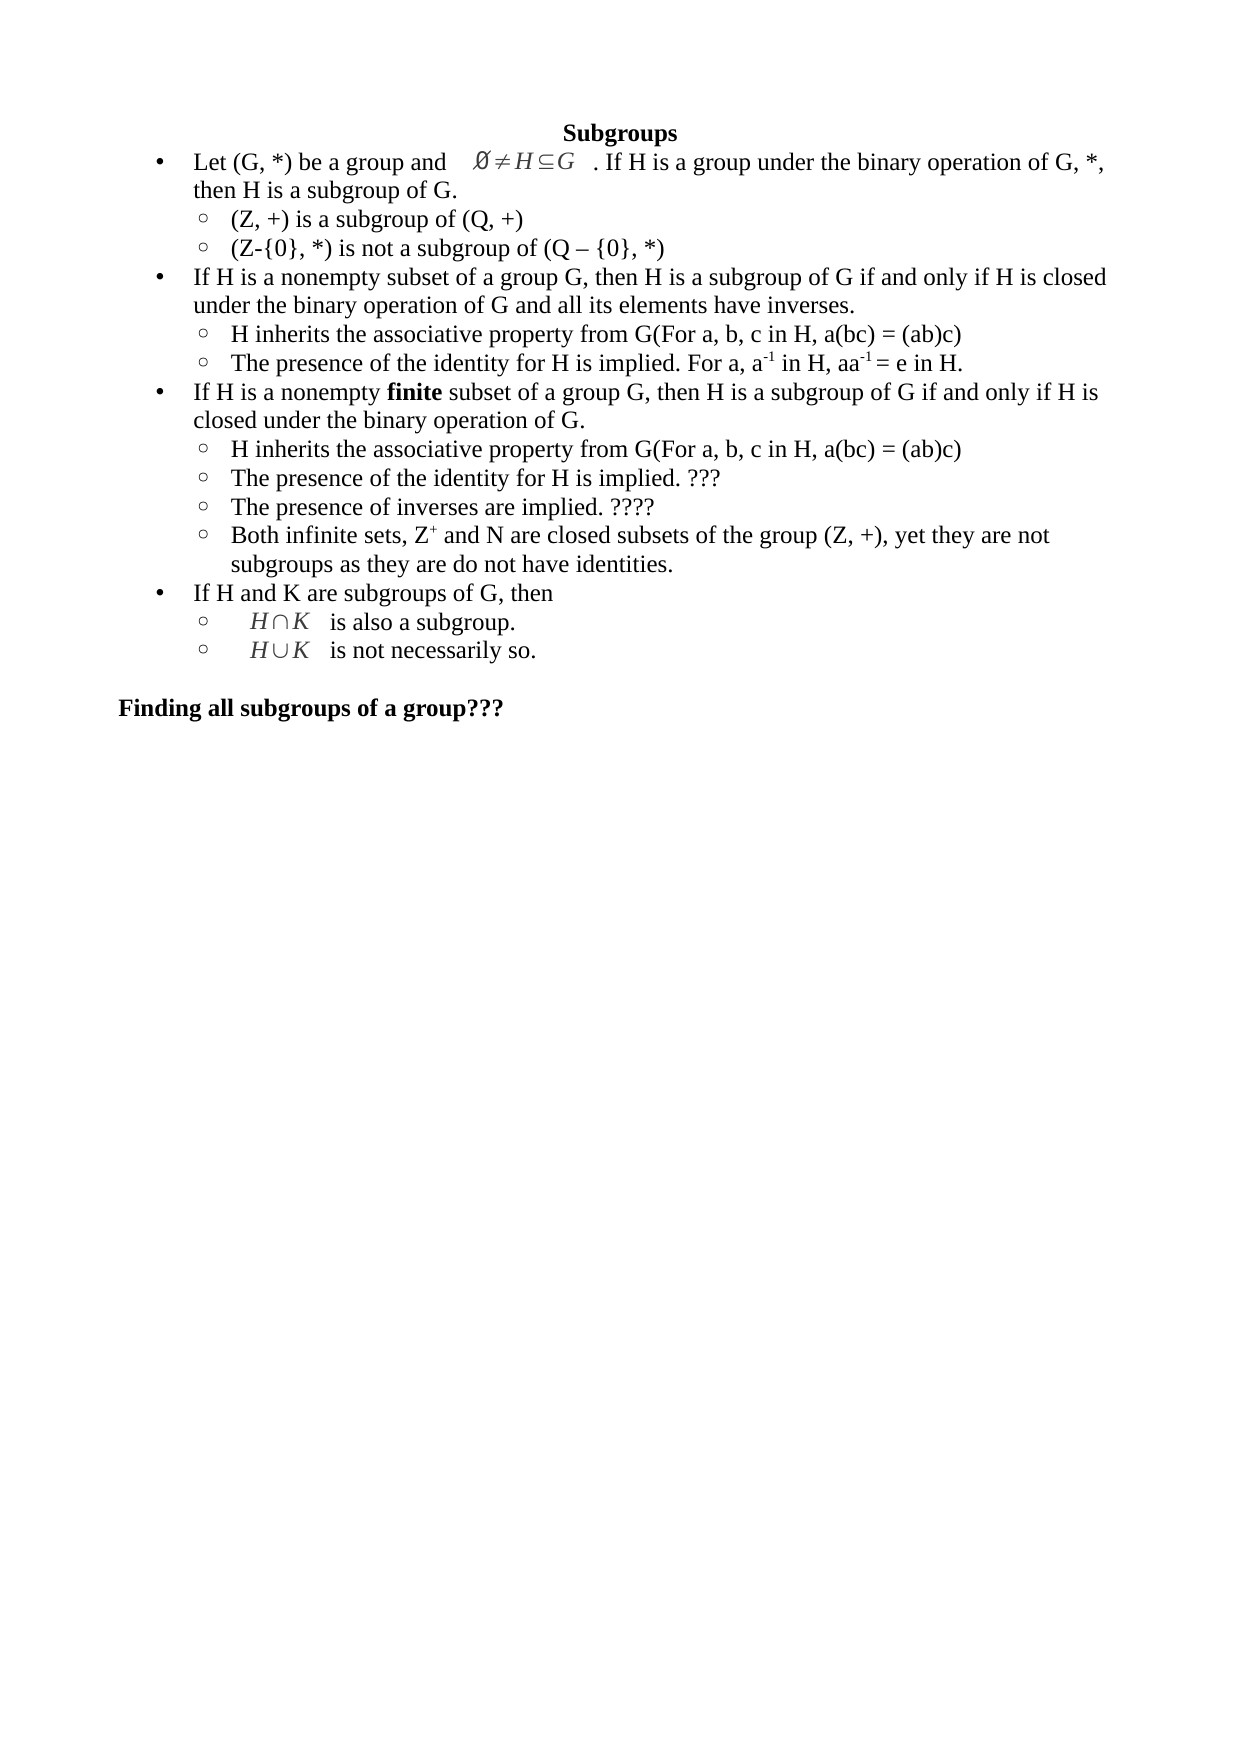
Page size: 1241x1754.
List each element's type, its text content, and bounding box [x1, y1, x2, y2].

text Finding all subgroups of a group??? [118, 693, 1122, 722]
list The presence of inverses are implied. ???? [193, 492, 1122, 521]
list H inherits the associative property from G(For a, b, c in H, a(bc) = (ab)c) [193, 319, 1122, 348]
list Let (G, *) be a group and . If H is a group under the binary operation of G, *, then H is a subgroup of G. [156, 147, 1122, 204]
list If H is a nonempty finite subset of a group G, then H is a subgroup of G if and only if H is closed under the binary operation of G. [156, 377, 1122, 434]
list is not necessarily so. [193, 636, 1122, 664]
list H inherits the associative property from G(For a, b, c in H, a(bc) = (ab)c) [193, 434, 1122, 463]
list (Z-{0}, *) is not a subgroup of (Q – {0}, *) [193, 233, 1122, 262]
list The presence of the identity for H is implied. ??? [193, 463, 1122, 492]
text Subgroups [118, 118, 1122, 147]
list If H is a nonempty subset of a group G, then H is a subgroup of G if and only if H is closed under the binary operation of G and all its elements have inverses. [156, 262, 1122, 319]
list is also a subgroup. [193, 607, 1122, 636]
list The presence of the identity for H is implied. For a, a-1 in H, aa-1 = e in H. [193, 348, 1122, 377]
list If H and K are subgroups of G, then [156, 578, 1122, 607]
list (Z, +) is a subgroup of (Q, +) [193, 204, 1122, 233]
list Both infinite sets, Z+ and N are closed subsets of the group (Z, +), yet they are not subgroups as they are do not have identities. [193, 521, 1122, 578]
